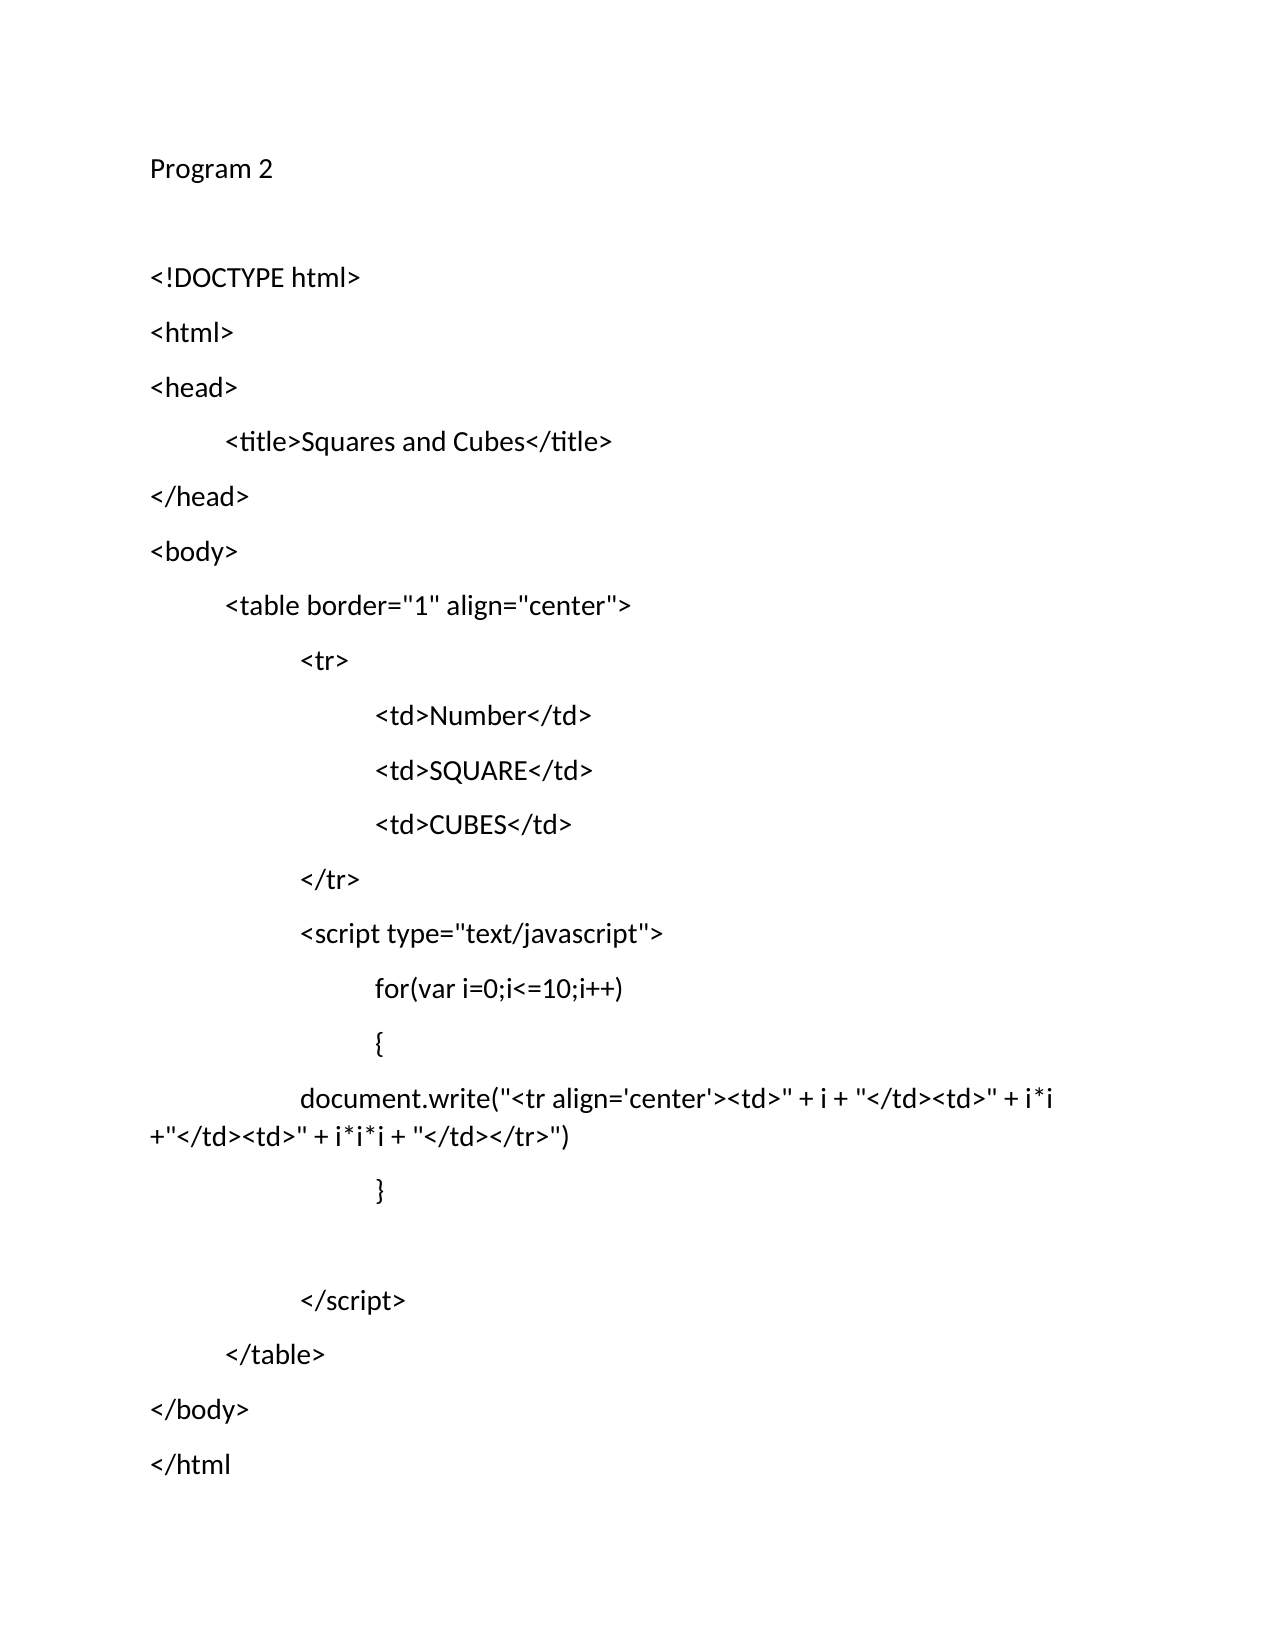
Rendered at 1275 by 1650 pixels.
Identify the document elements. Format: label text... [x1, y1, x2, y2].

text } [150, 1172, 1125, 1208]
text { [150, 1025, 1125, 1061]
text </script> [150, 1282, 1125, 1317]
text </body> [150, 1391, 1125, 1427]
text <td>CUBES</td> [150, 806, 1125, 842]
text <table border="1" align="center"> [150, 587, 1125, 623]
text <html> [150, 314, 1125, 350]
text <title>Squares and Cubes</title> [150, 423, 1125, 459]
text </table> [150, 1336, 1125, 1372]
text </html [150, 1446, 1125, 1481]
text document.write("<tr align='center'><td>" + i + "</td><td>" + i*i +"</td><td>" + i*i*i + "</td></tr>") [150, 1080, 1125, 1153]
text <td>SQUARE</td> [150, 752, 1125, 787]
text <!DOCTYPE html> [150, 259, 1125, 295]
text <td>Number</td> [150, 697, 1125, 732]
text <tr> [150, 642, 1125, 678]
text <head> [150, 369, 1125, 404]
text </tr> [150, 861, 1125, 897]
text <body> [150, 533, 1125, 568]
text Program 2 [150, 150, 1125, 186]
text for(var i=0;i<=10;i++) [150, 970, 1125, 1006]
text </head> [150, 478, 1125, 514]
text <script type="text/javascript"> [150, 916, 1125, 951]
